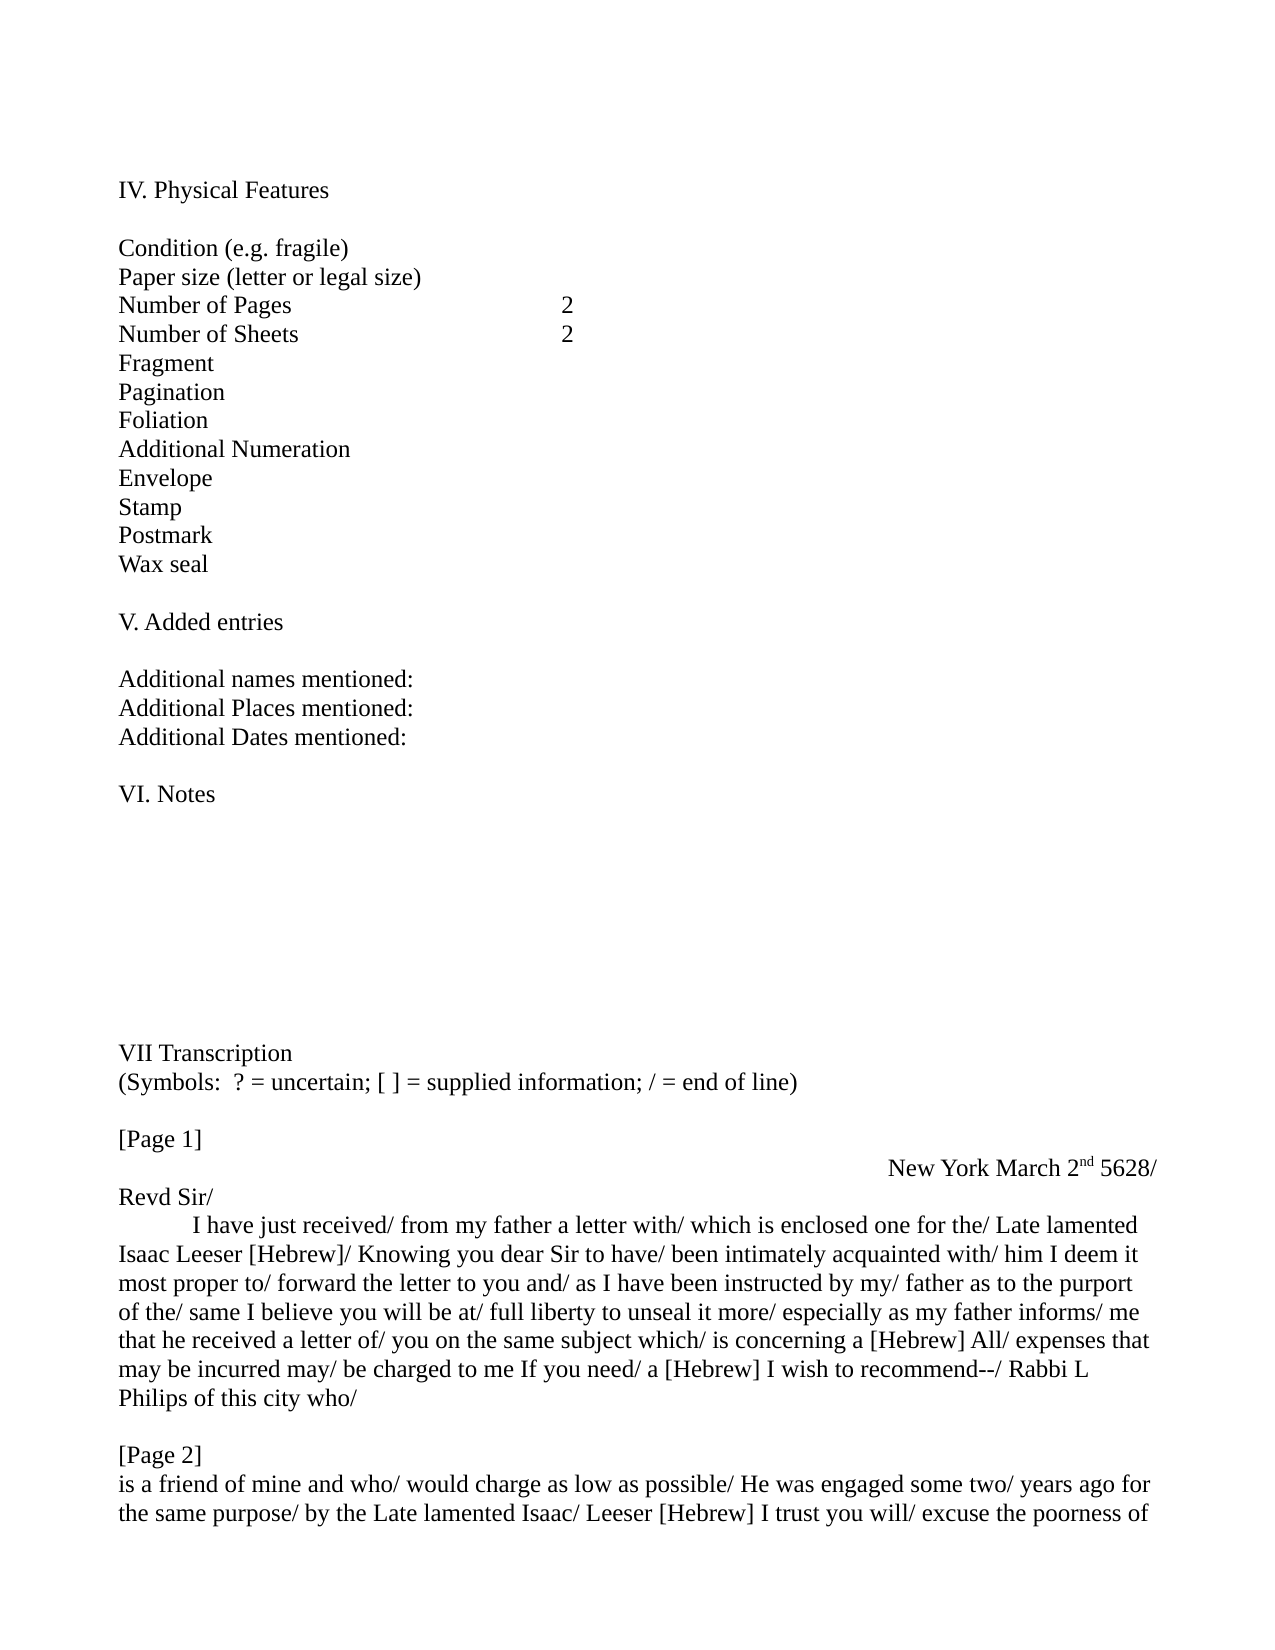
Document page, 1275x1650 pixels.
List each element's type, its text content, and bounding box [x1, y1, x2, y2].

text I have just received/ from my father a letter with/ which is enclosed one for the/ Late lamented Isaac Leeser [Hebrew]/ Knowing you dear Sir to have/ been intimately acquainted with/ him I deem it most proper to/ forward the letter to you and/ as I have been instructed by my/ father as to the purport of the/ same I believe you will be at/ full liberty to unseal it more/ especially as my father informs/ me that he received a letter of/ you on the same subject which/ is concerning a [Hebrew] All/ expenses that may be incurred may/ be charged to me If you need/ a [Hebrew] I wish to recommend--/ Rabbi L Philips of this city who/ [118, 1211, 1157, 1412]
text Number of Pages 2 [118, 291, 1157, 319]
text Additional Places mentioned: [118, 693, 1157, 722]
text Postmark [118, 521, 1157, 549]
text Stamp [118, 492, 1157, 521]
text V. Added entries [118, 607, 1157, 636]
text Paper size (letter or legal size) [118, 262, 1157, 291]
text VI. Notes [118, 779, 1157, 808]
text Envelope [118, 463, 1157, 492]
text Wax seal [118, 549, 1157, 578]
text Fragment [118, 348, 1157, 377]
text Additional Numeration [118, 434, 1157, 463]
text Pagination [118, 377, 1157, 406]
text Condition (e.g. fragile) [118, 233, 1157, 262]
text Additional names mentioned: [118, 664, 1157, 693]
text [Page 1] [118, 1124, 1157, 1153]
text Foliation [118, 406, 1157, 434]
text Number of Sheets 2 [118, 319, 1157, 348]
text IV. Physical Features [118, 176, 1157, 204]
text Revd Sir/ [118, 1182, 1157, 1211]
text New York March 2nd 5628/ [118, 1153, 1157, 1182]
text [Page 2] [118, 1441, 1157, 1469]
text Additional Dates mentioned: [118, 722, 1157, 751]
text (Symbols: ? = uncertain; [ ] = supplied information; / = end of line) [118, 1067, 1157, 1096]
text is a friend of mine and who/ would charge as low as possible/ He was engaged some two/ years ago for the same purpose/ by the Late lamented Isaac/ Leeser [Hebrew] I trust you will/ excuse the poorness of [118, 1469, 1157, 1527]
text VII Transcription [118, 1038, 1157, 1067]
